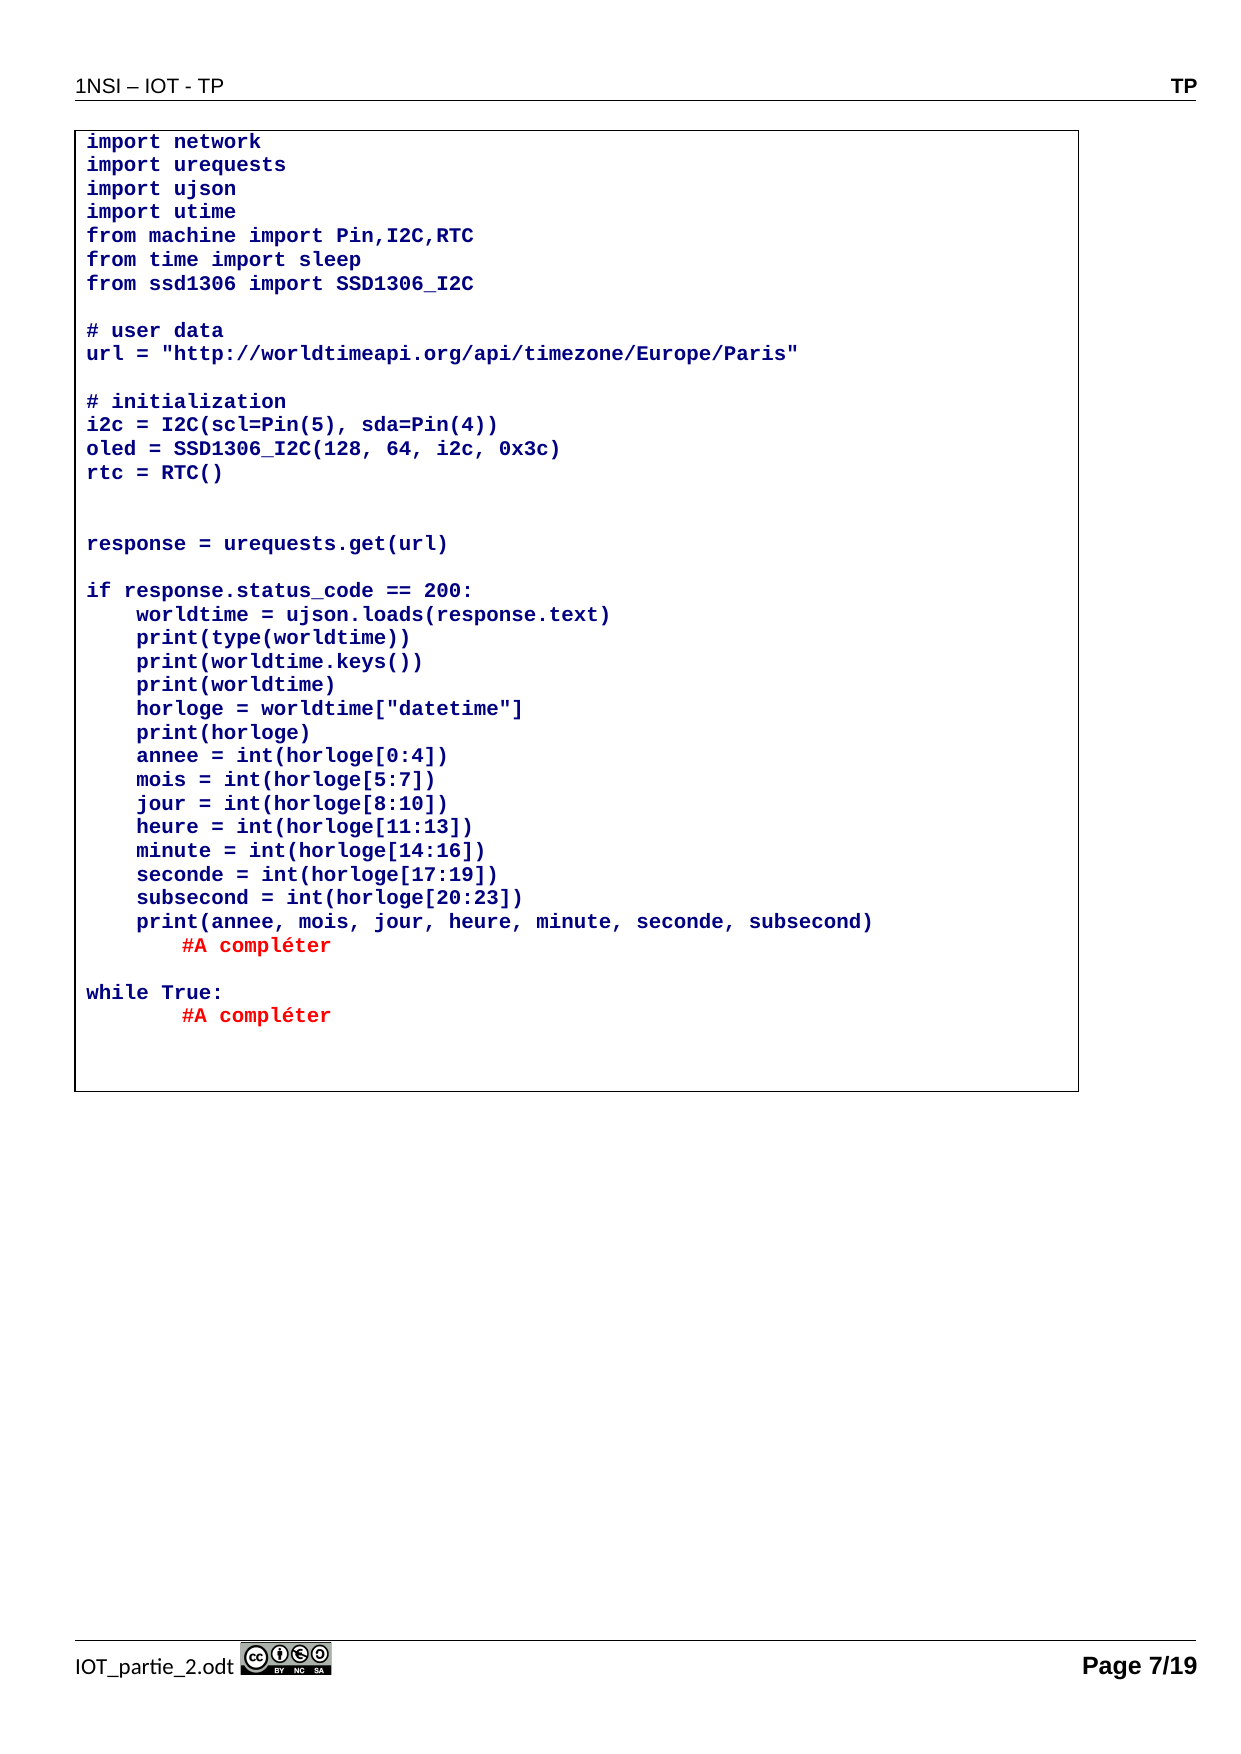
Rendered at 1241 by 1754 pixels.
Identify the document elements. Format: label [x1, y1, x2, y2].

picture [240, 1642, 332, 1675]
